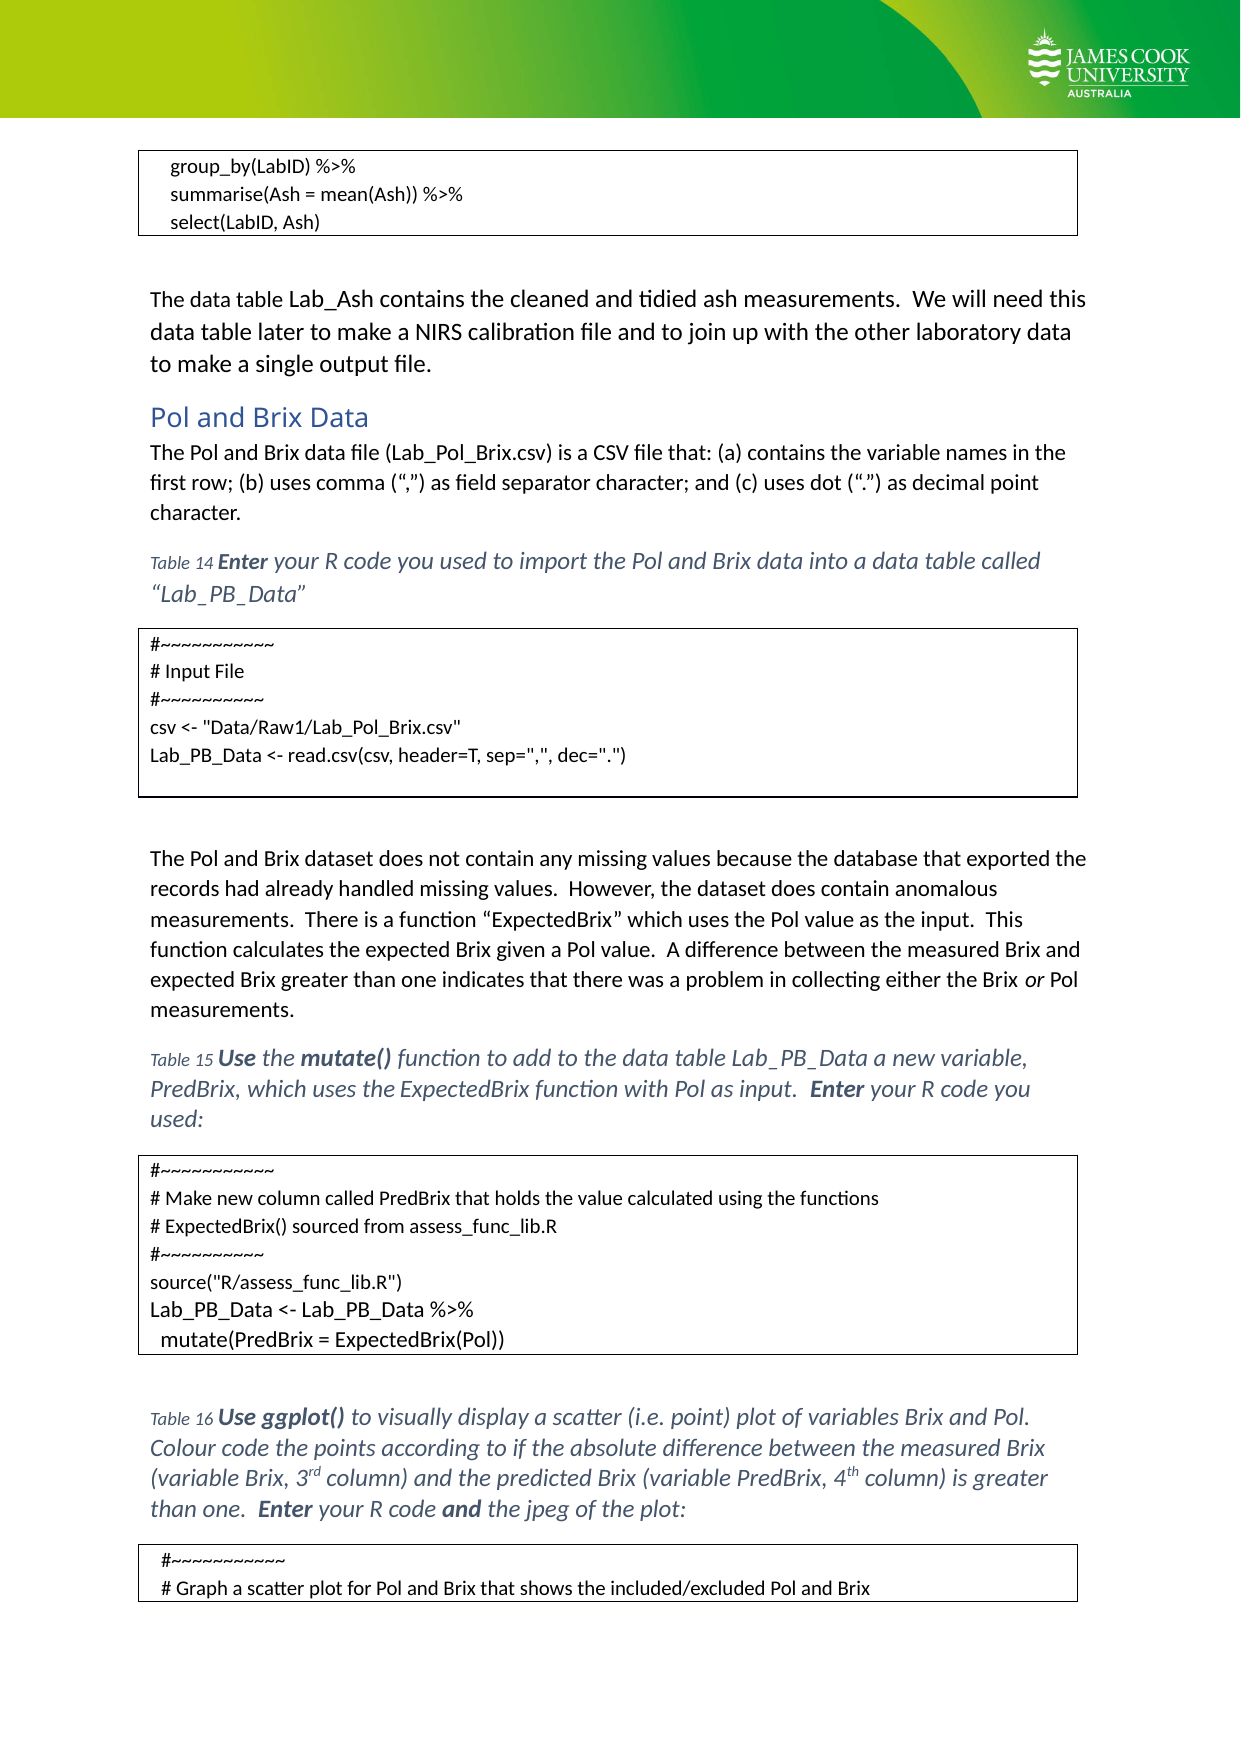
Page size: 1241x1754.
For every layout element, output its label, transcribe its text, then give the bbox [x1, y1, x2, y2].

subtitle Pol and Brix Data [150, 398, 1090, 435]
text Table 15 Use the mutate() function to add to the data table Lab_PB_Data a new variable, PredBrix, which uses the ExpectedBrix function with Pol as input. Enter your R code you used: [150, 1042, 1090, 1134]
text Table 14 Enter your R code you used to import the Pol and Brix data into a data table called “Lab_PB_Data” [150, 545, 1090, 609]
text Table 16 Use ggplot() to visually display a scatter (i.e. point) plot of variables Brix and Pol. Colour code the points according to if the absolute difference between the measured Brix (variable Brix, 3rd column) and the predicted Brix (variable PredBrix, 4th column) is greater than one. Enter your R code and the jpeg of the plot: [150, 1401, 1090, 1523]
text The Pol and Brix dataset does not contain any missing values because the database that exported the records had already handled missing values. However, the dataset does contain anomalous measurements. There is a function “ExpectedBrix” which uses the Pol value as the input. This function calculates the expected Brix given a Pol value. A difference between the measured Brix and expected Brix greater than one indicates that there was a problem in collecting either the Brix or Pol measurements. [150, 844, 1090, 1023]
table_header group_by(LabID) %>% summarise(Ash = mean(Ash)) %>% select(LabID, Ash) [139, 151, 1077, 235]
text The Pol and Brix data file (Lab_Pol_Brix.csv) is a CSV file that: (a) contains the variable names in the first row; (b) uses comma (“,”) as field separator character; and (c) uses dot (“.”) as decimal point character. [150, 438, 1090, 526]
table_header #~~~~~~~~~~~ # Input File #~~~~~~~~~~ csv <- "Data/Raw1/Lab_Pol_Brix.csv" Lab_PB_Data <- read.csv(csv, header=T, sep=",", dec=".") [139, 629, 1077, 796]
text The data table Lab_Ash contains the cleaned and tidied ash measurements. We will need this data table later to make a NIRS calibration file and to join up with the other laboratory data to make a single output file. [150, 283, 1090, 379]
picture [0, 0, 1241, 118]
table_header #~~~~~~~~~~~ # Make new column called PredBrix that holds the value calculated using the functions # ExpectedBrix() sourced from assess_func_lib.R #~~~~~~~~~~ source("R/assess_func_lib.R") Lab_PB_Data <- Lab_PB_Data %>% mutate(PredBrix = ExpectedBrix(Pol)) [139, 1156, 1077, 1353]
table_header #~~~~~~~~~~~ # Graph a scatter plot for Pol and Brix that shows the included/excluded Pol and Brix [139, 1545, 1077, 1601]
